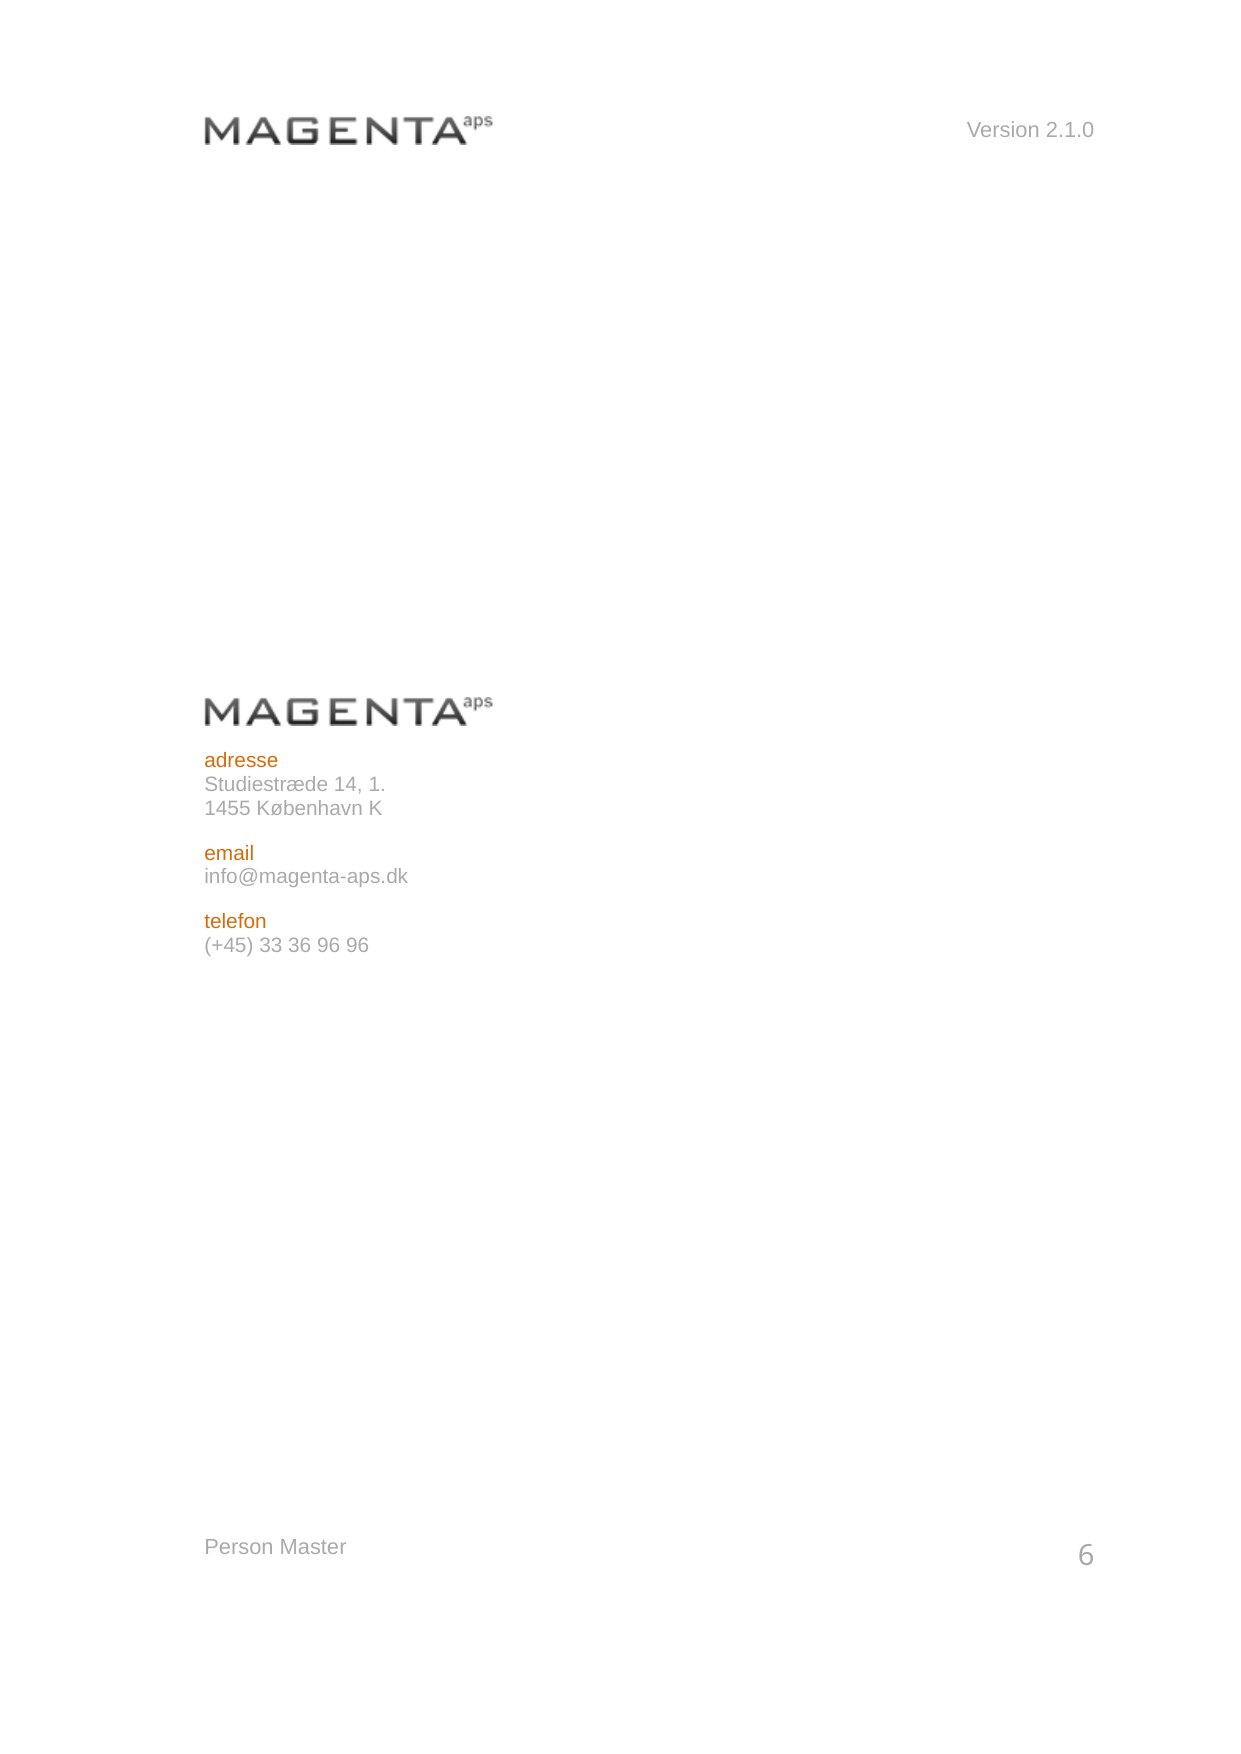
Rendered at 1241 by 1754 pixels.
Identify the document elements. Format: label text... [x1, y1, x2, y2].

picture [204, 697, 494, 726]
picture [204, 116, 494, 145]
text adresse Studiestræde 14, 1. 1455 København K [204, 748, 1094, 819]
text email info@magenta-aps.dk [204, 840, 1094, 888]
text telefon (+45) 33 36 96 96 [204, 909, 1094, 957]
